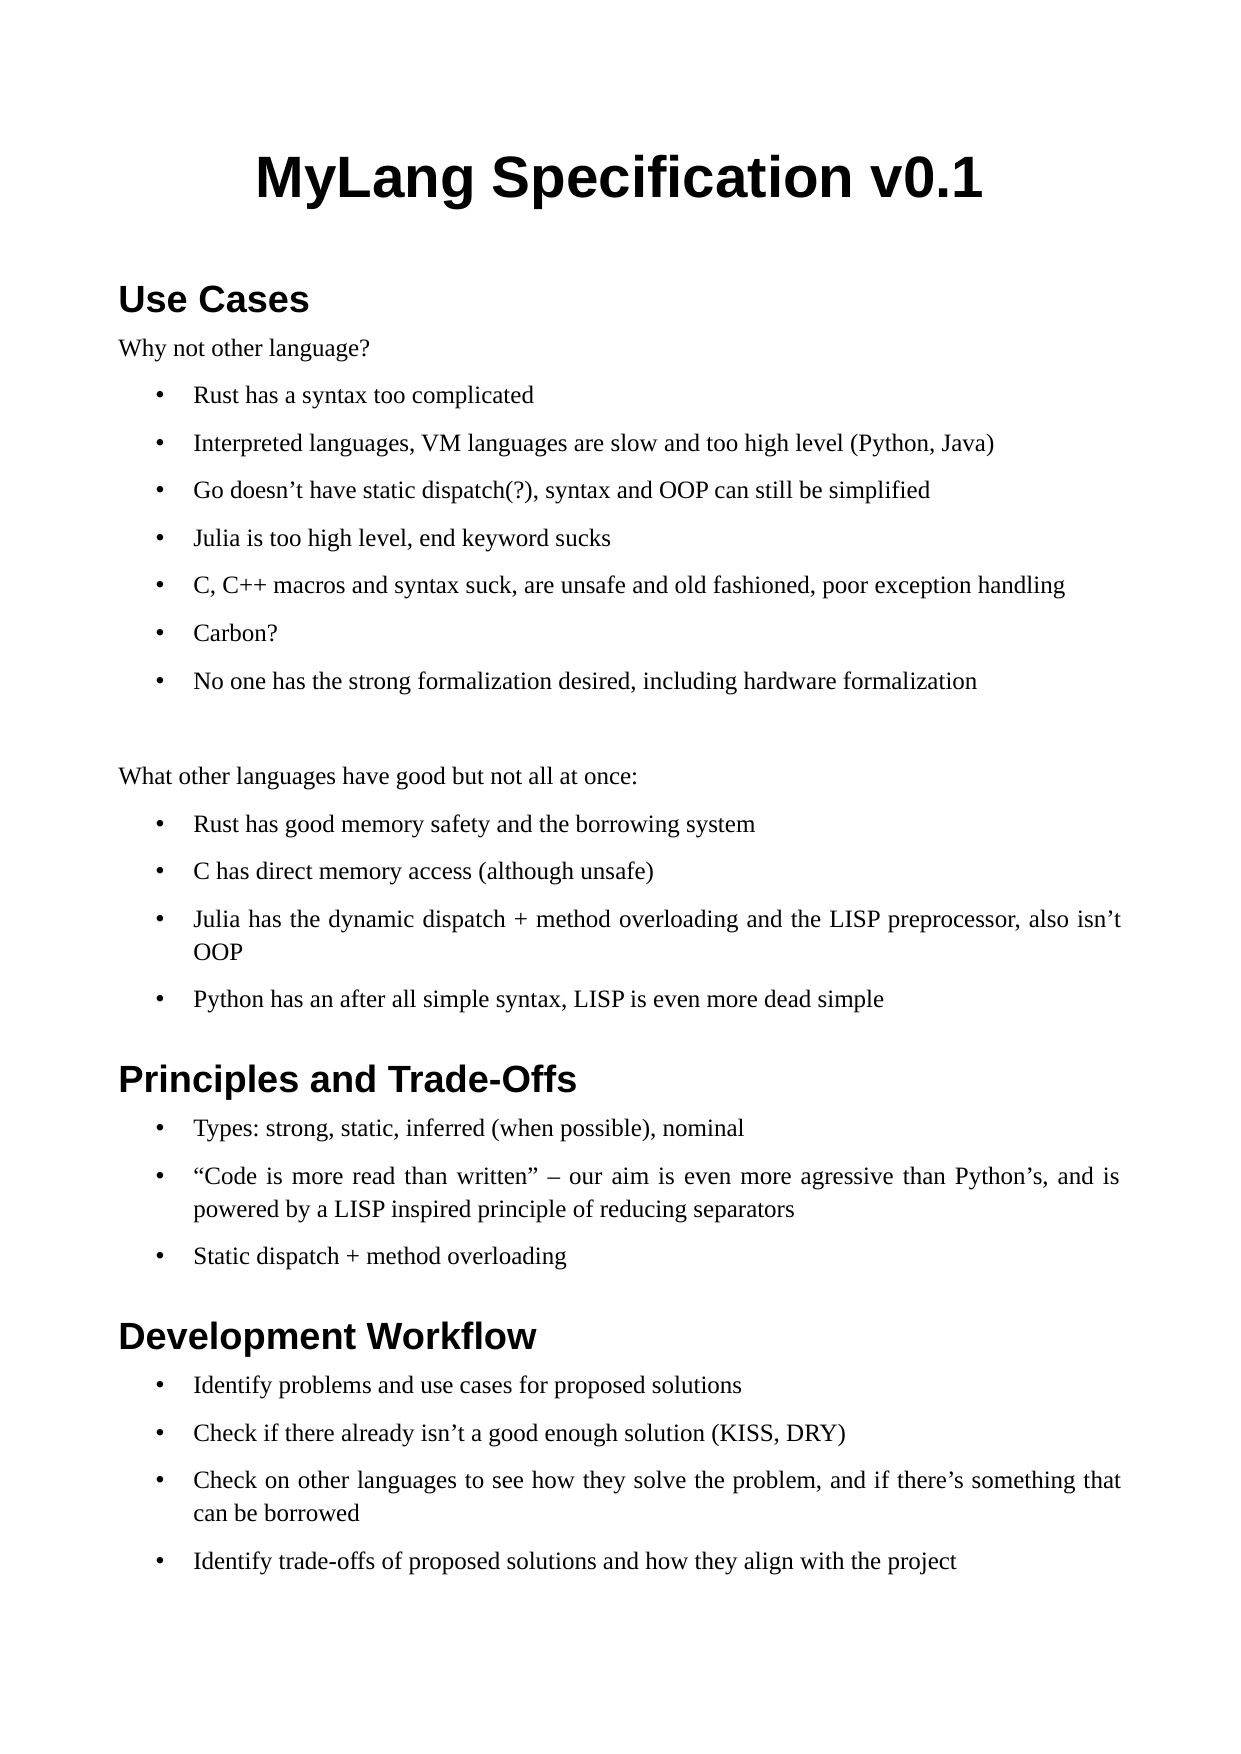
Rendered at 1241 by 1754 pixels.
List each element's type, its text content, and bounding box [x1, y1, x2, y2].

subtitle Use Cases [118, 276, 1122, 320]
subtitle Principles and Trade-Offs [118, 1057, 1122, 1101]
list Identify problems and use cases for proposed solutions [156, 1370, 1122, 1399]
text Why not other language? [118, 333, 1122, 361]
list C has direct memory access (although unsafe) [156, 856, 1122, 885]
list Go doesn’t have static dispatch(?), syntax and OOP can still be simplified [156, 475, 1122, 504]
list Julia has the dynamic dispatch + method overloading and the LISP preprocessor, also isn’t OOP [156, 904, 1122, 966]
subtitle Development Workflow [118, 1314, 1122, 1358]
list Interpreted languages, VM languages are slow and too high level (Python, Java) [156, 428, 1122, 457]
list Rust has good memory safety and the borrowing system [156, 809, 1122, 837]
list Rust has a syntax too complicated [156, 380, 1122, 409]
list Static dispatch + method overloading [156, 1241, 1122, 1270]
list C, C++ macros and syntax suck, are unsafe and old fashioned, poor exception handling [156, 571, 1122, 599]
text What other languages have good but not all at once: [118, 761, 1122, 790]
list No one has the strong formalization desired, including hardware formalization [156, 666, 1122, 694]
list Identify trade-offs of proposed solutions and how they align with the project [156, 1546, 1122, 1575]
list Python has an after all simple syntax, LISP is even more dead simple [156, 984, 1122, 1013]
title MyLang Specification v0.1 [118, 143, 1122, 210]
list Types: strong, static, inferred (when possible), nominal [156, 1113, 1122, 1142]
list Carbon? [156, 618, 1122, 647]
list Check if there already isn’t a good enough solution (KISS, DRY) [156, 1418, 1122, 1447]
list Julia is too high level, end keyword sucks [156, 523, 1122, 552]
list “Code is more read than written” – our aim is even more agressive than Python’s, and is powered by a LISP inspired principle of reducing separators [156, 1161, 1122, 1223]
list Check on other languages to see how they solve the problem, and if there’s something that can be borrowed [156, 1465, 1122, 1527]
